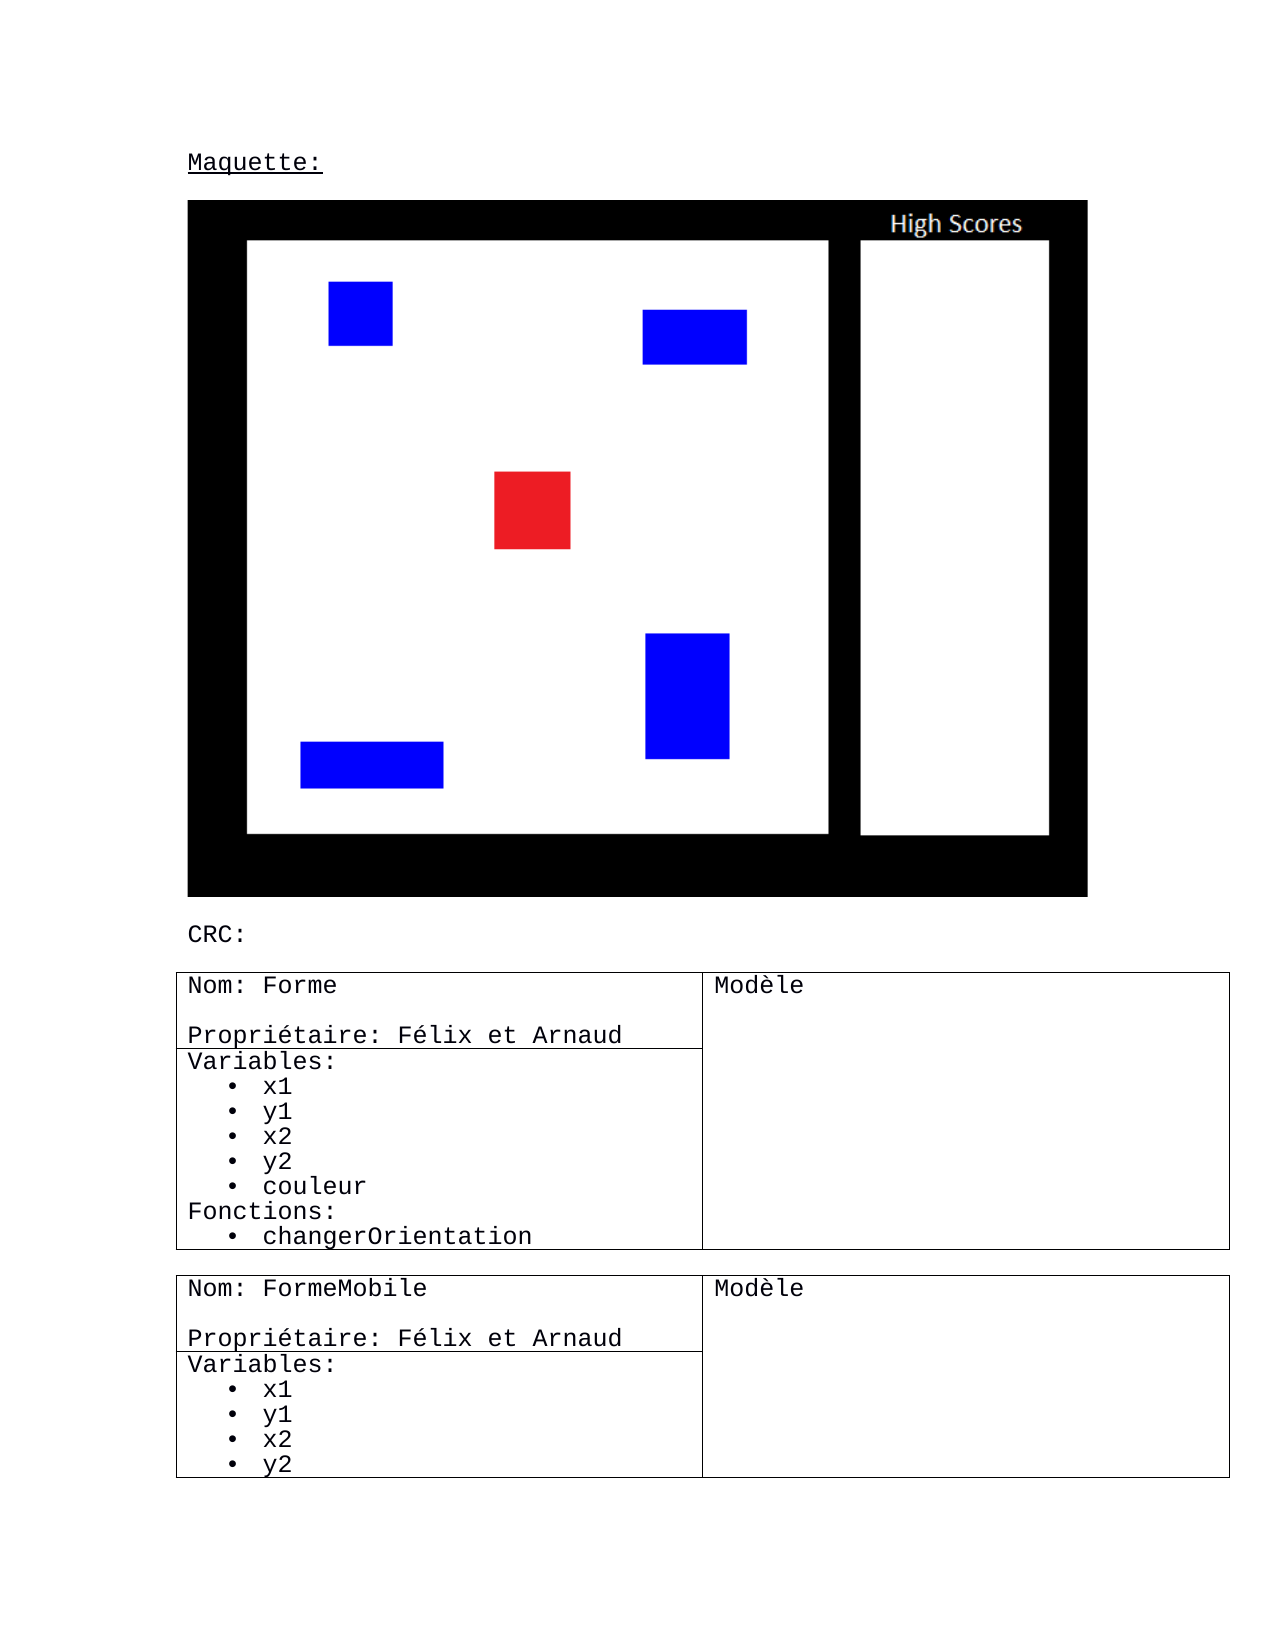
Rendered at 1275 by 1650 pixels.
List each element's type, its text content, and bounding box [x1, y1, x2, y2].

table_header Nom: Forme Propriétaire: Félix et Arnaud [177, 973, 702, 1048]
text CRC: [187, 922, 1087, 947]
table_header Modèle [703, 1276, 1229, 1477]
picture [187, 200, 1088, 897]
table_cell Variables: x1 y1 x2 y2 couleur Fonctions: changerOrientation [177, 1049, 702, 1249]
table_header Nom: FormeMobile Propriétaire: Félix et Arnaud [177, 1276, 702, 1351]
text Maquette: [187, 150, 1087, 175]
table_header Modèle [703, 973, 1229, 1249]
table_cell Variables: x1 y1 x2 y2 vX vY couleur Fonctions: changerOrientation [177, 1352, 702, 1477]
